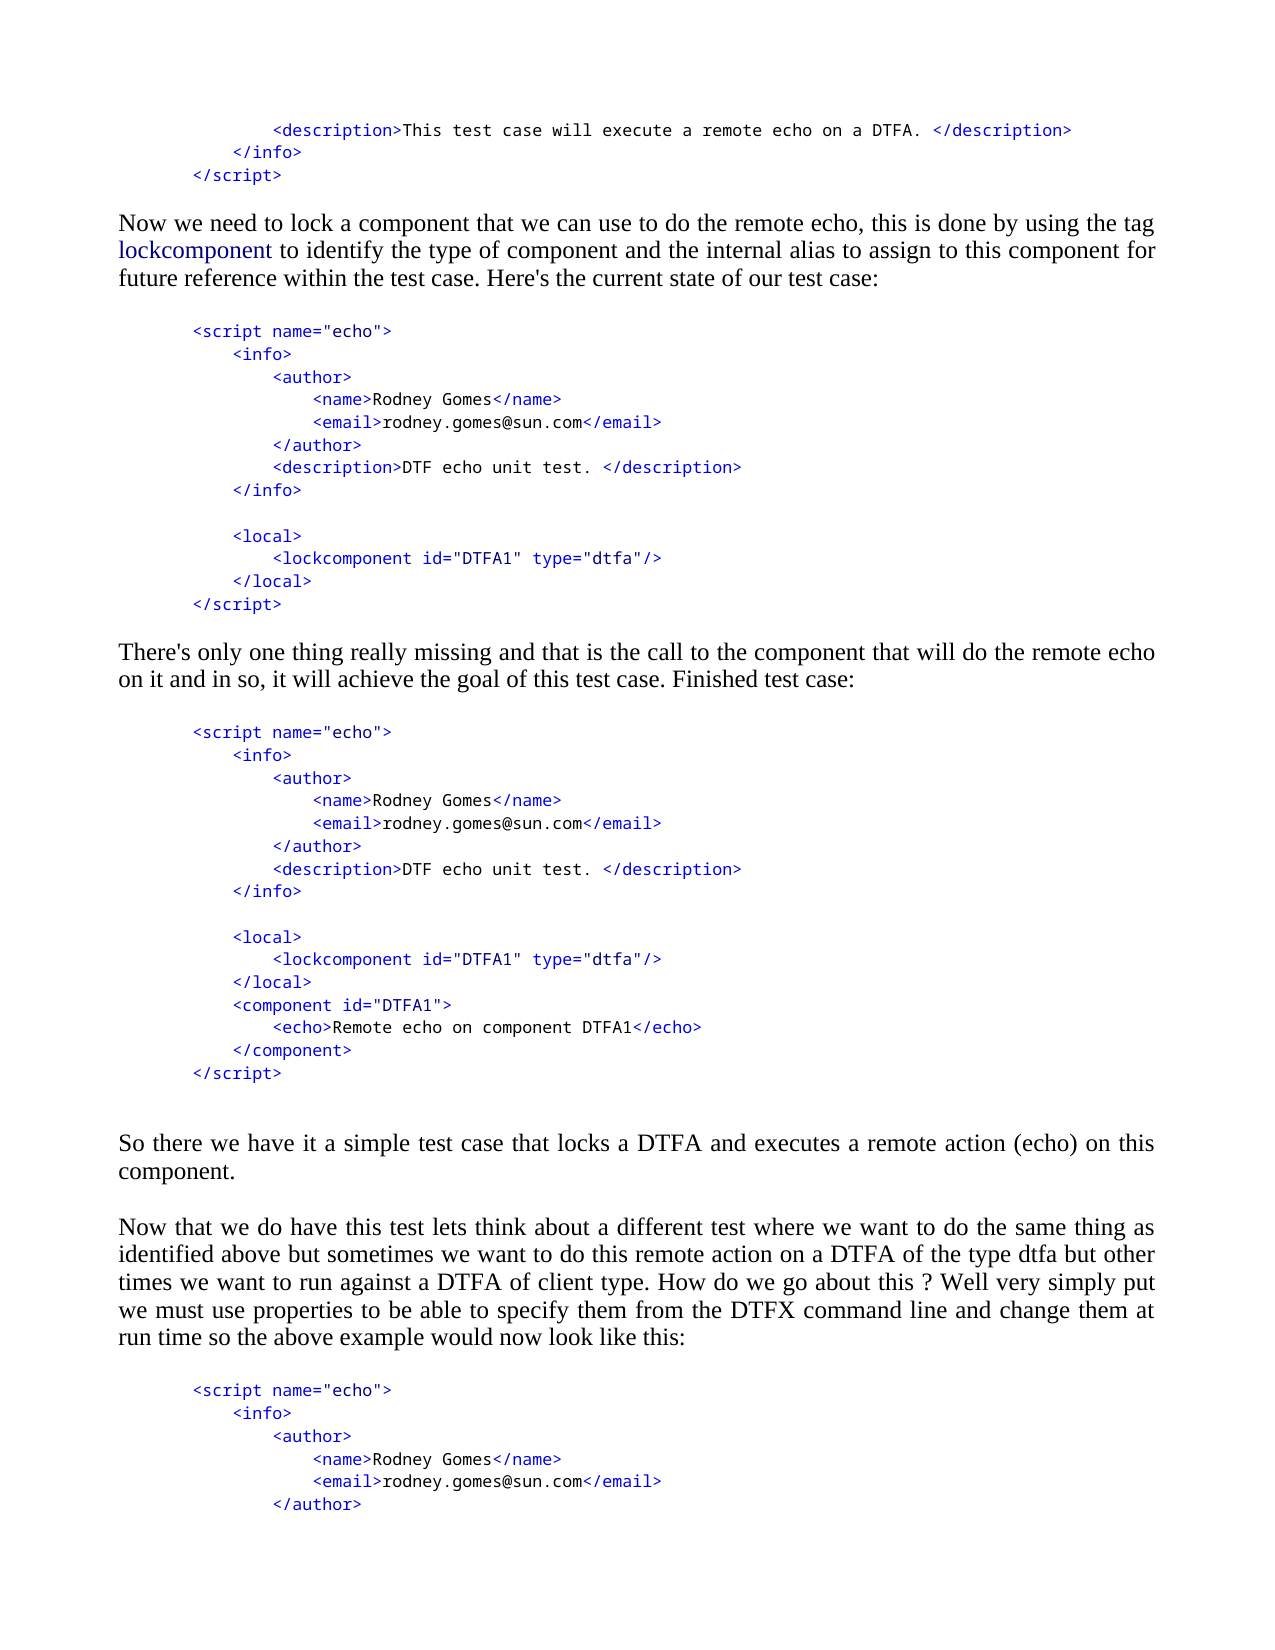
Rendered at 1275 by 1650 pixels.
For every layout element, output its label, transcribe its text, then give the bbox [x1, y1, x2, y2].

text <name>Rodney Gomes</name> [192, 789, 1157, 812]
text </local> [192, 971, 1157, 993]
text </component> [192, 1039, 1157, 1061]
text Now that we do have this test lets think about a different test where we want to do the same thing as identified above but sometimes we want to do this remote action on a DTFA of the type dtfa but other times we want to run against a DTFA of client type. How do we go about this ? Well very simply put we must use properties to be able to specify them from the DTFX command line and change them at run time so the above example would now look like this: [118, 1213, 1157, 1351]
text </info> [192, 479, 1157, 501]
text </info> [192, 880, 1157, 902]
text <author> [192, 766, 1157, 789]
text <author> [192, 365, 1157, 388]
text <description>DTF echo unit test. </description> [192, 857, 1157, 880]
text </local> [192, 569, 1157, 592]
text <script name="echo"> [192, 320, 1157, 342]
text <email>rodney.gomes@sun.com</email> [192, 1470, 1157, 1492]
text <name>Rodney Gomes</name> [192, 388, 1157, 411]
text <lockcomponent id="DTFA1" type="dtfa"/> [192, 948, 1157, 971]
text <script name="echo"> [192, 1379, 1157, 1402]
text There's only one thing really missing and that is the call to the component that will do the remote echo on it and in so, it will achieve the goal of this test case. Finished test case: [118, 638, 1157, 693]
text <echo>Remote echo on component DTFA1</echo> [192, 1016, 1157, 1039]
text <description>This test case will execute a remote echo on a DTFA. </description> [192, 118, 1157, 141]
text <author> [192, 1424, 1157, 1447]
text <email>rodney.gomes@sun.com</email> [192, 812, 1157, 834]
text <info> [192, 1402, 1157, 1424]
text </author> [192, 834, 1157, 857]
text <script name="echo"> [192, 721, 1157, 743]
text </script> [192, 592, 1157, 615]
text <info> [192, 743, 1157, 766]
text Now we need to lock a component that we can use to do the remote echo, this is done by using the tag lockcomponent to identify the type of component and the internal alias to assign to this component for future reference within the test case. Here's the current state of our test case: [118, 209, 1157, 292]
text <local> [192, 925, 1157, 948]
text </info> [192, 141, 1157, 163]
text </author> [192, 433, 1157, 456]
text <name>Rodney Gomes</name> [192, 1447, 1157, 1470]
text <lockcomponent id="DTFA1" type="dtfa"/> [192, 547, 1157, 569]
text <component id="DTFA1"> [192, 993, 1157, 1016]
text So there we have it a simple test case that locks a DTFA and executes a remote action (echo) on this component. [118, 1129, 1157, 1185]
text </script> [192, 163, 1157, 186]
text <local> [192, 524, 1157, 547]
text <email>rodney.gomes@sun.com</email> [192, 411, 1157, 433]
text <info> [192, 342, 1157, 365]
text </author> [192, 1492, 1157, 1515]
text <description>DTF echo unit test. </description> [192, 456, 1157, 479]
text </script> [192, 1061, 1157, 1084]
